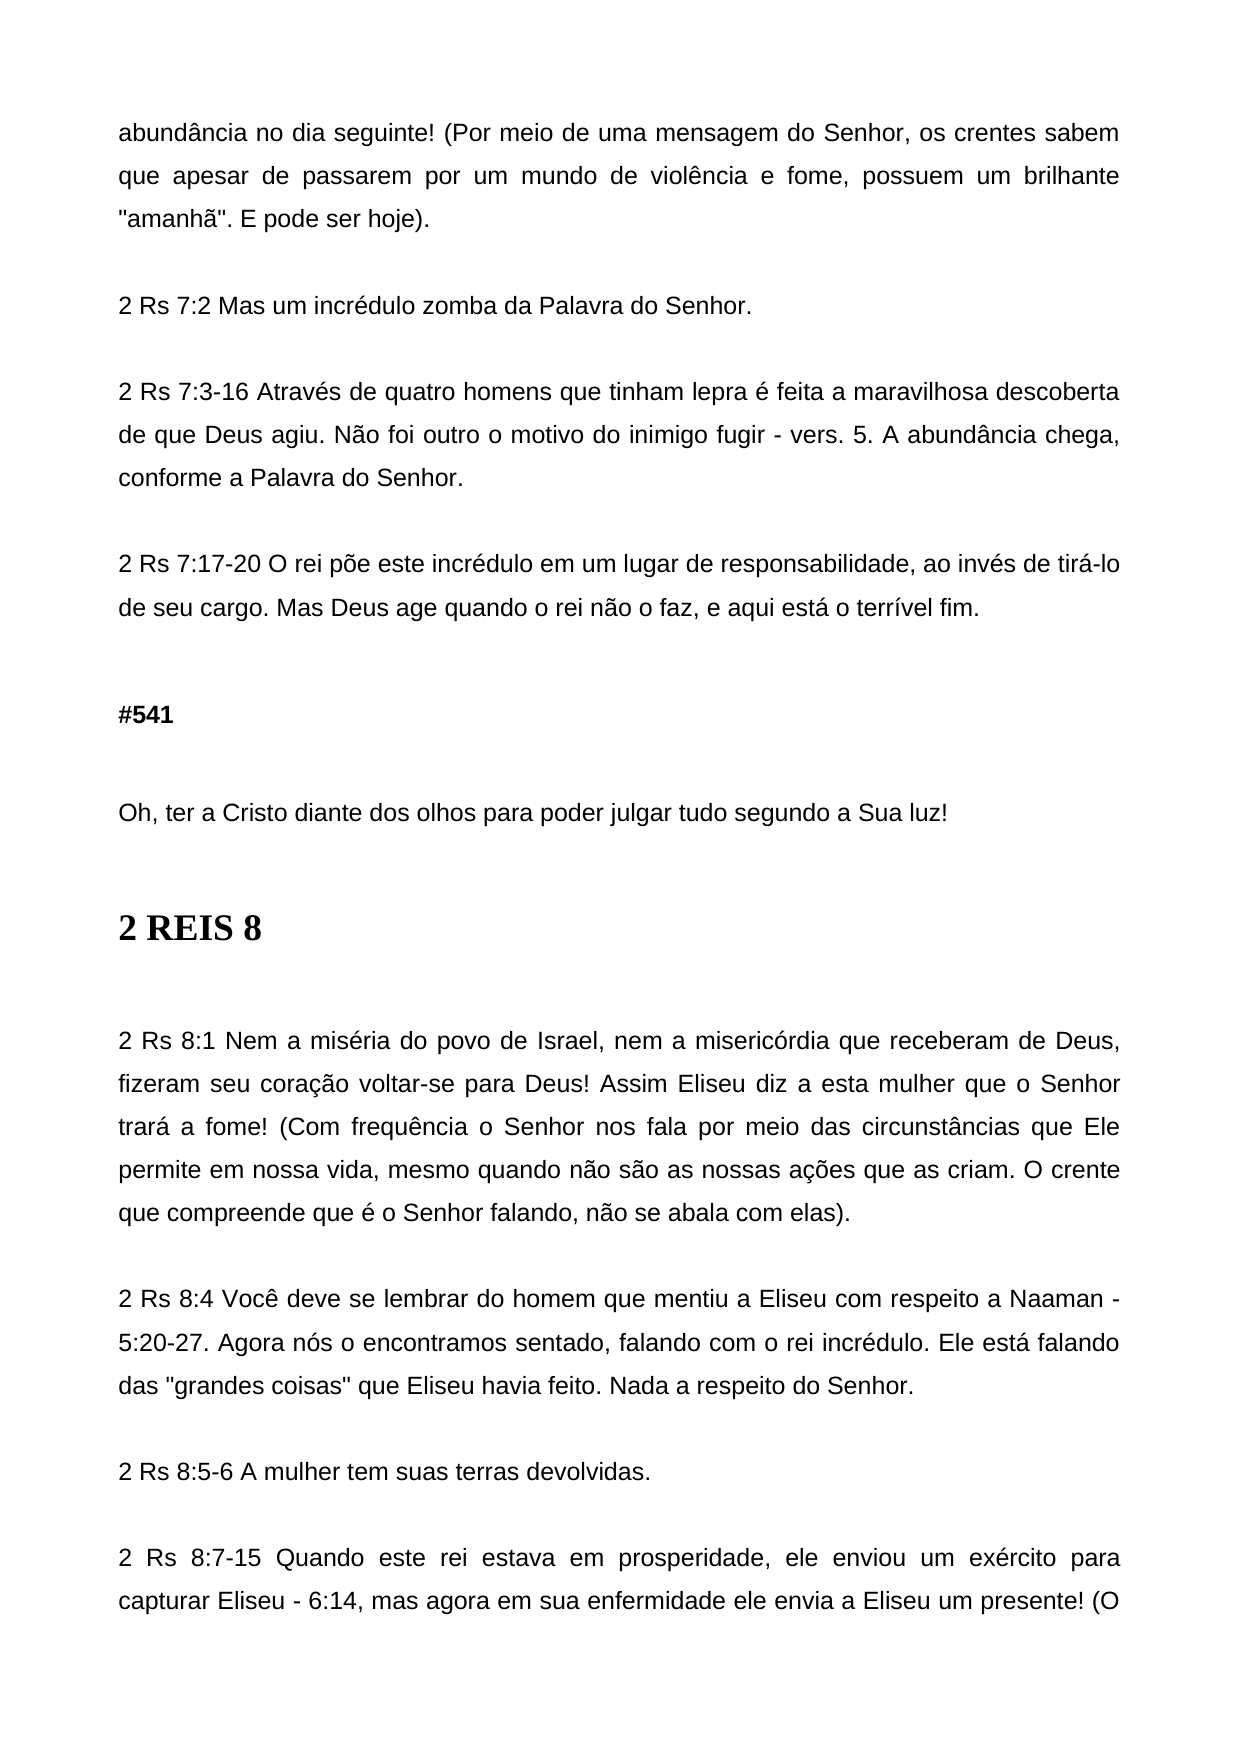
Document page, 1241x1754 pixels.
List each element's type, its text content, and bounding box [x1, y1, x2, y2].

text 2 Rs 8:4 Você deve se lembrar do homem que mentiu a Eliseu com respeito a Naaman - 5:20-27. Agora nós o encontramos sentado, falando com o rei incrédulo. Ele está falando das "grandes coisas" que Eliseu havia feito. Nada a respeito do Senhor. [118, 1284, 1122, 1399]
text 2 Rs 7:17-20 O rei põe este incrédulo em um lugar de responsabilidade, ao invés de tirá-lo de seu cargo. Mas Deus age quando o rei não o faz, e aqui está o terrível fim. [118, 549, 1122, 621]
text 2 Rs 7:2 Mas um incrédulo zomba da Palavra do Senhor. [118, 291, 1122, 319]
text Oh, ter a Cristo diante dos olhos para poder julgar tudo segundo a Sua luz! [118, 798, 1122, 827]
text 2 Rs 7:3-16 Através de quatro homens que tinham lepra é feita a maravilhosa descoberta de que Deus agiu. Não foi outro o motivo do inimigo fugir - vers. 5. A abundância chega, conforme a Palavra do Senhor. [118, 377, 1122, 492]
subtitle #541 [118, 699, 1122, 728]
text 2 Rs 8:7-15 Quando este rei estava em prosperidade, ele enviou um exército para capturar Eliseu - 6:14, mas agora em sua enfermidade ele envia a Eliseu um presente! (O [118, 1543, 1122, 1615]
subtitle 2 REIS 8 [118, 905, 1122, 948]
text 2 Rs 8:5-6 A mulher tem suas terras devolvidas. [118, 1457, 1122, 1486]
text abundância no dia seguinte! (Por meio de uma mensagem do Senhor, os crentes sabem que apesar de passarem por um mundo de violência e fome, possuem um brilhante "amanhã". E pode ser hoje). [118, 118, 1122, 233]
text 2 Rs 8:1 Nem a miséria do povo de Israel, nem a misericórdia que receberam de Deus, fizeram seu coração voltar-se para Deus! Assim Eliseu diz a esta mulher que o Senhor trará a fome! (Com frequência o Senhor nos fala por meio das circunstâncias que Ele permite em nossa vida, mesmo quando não são as nossas ações que as criam. O crente que compreende que é o Senhor falando, não se abala com elas). [118, 1026, 1122, 1227]
